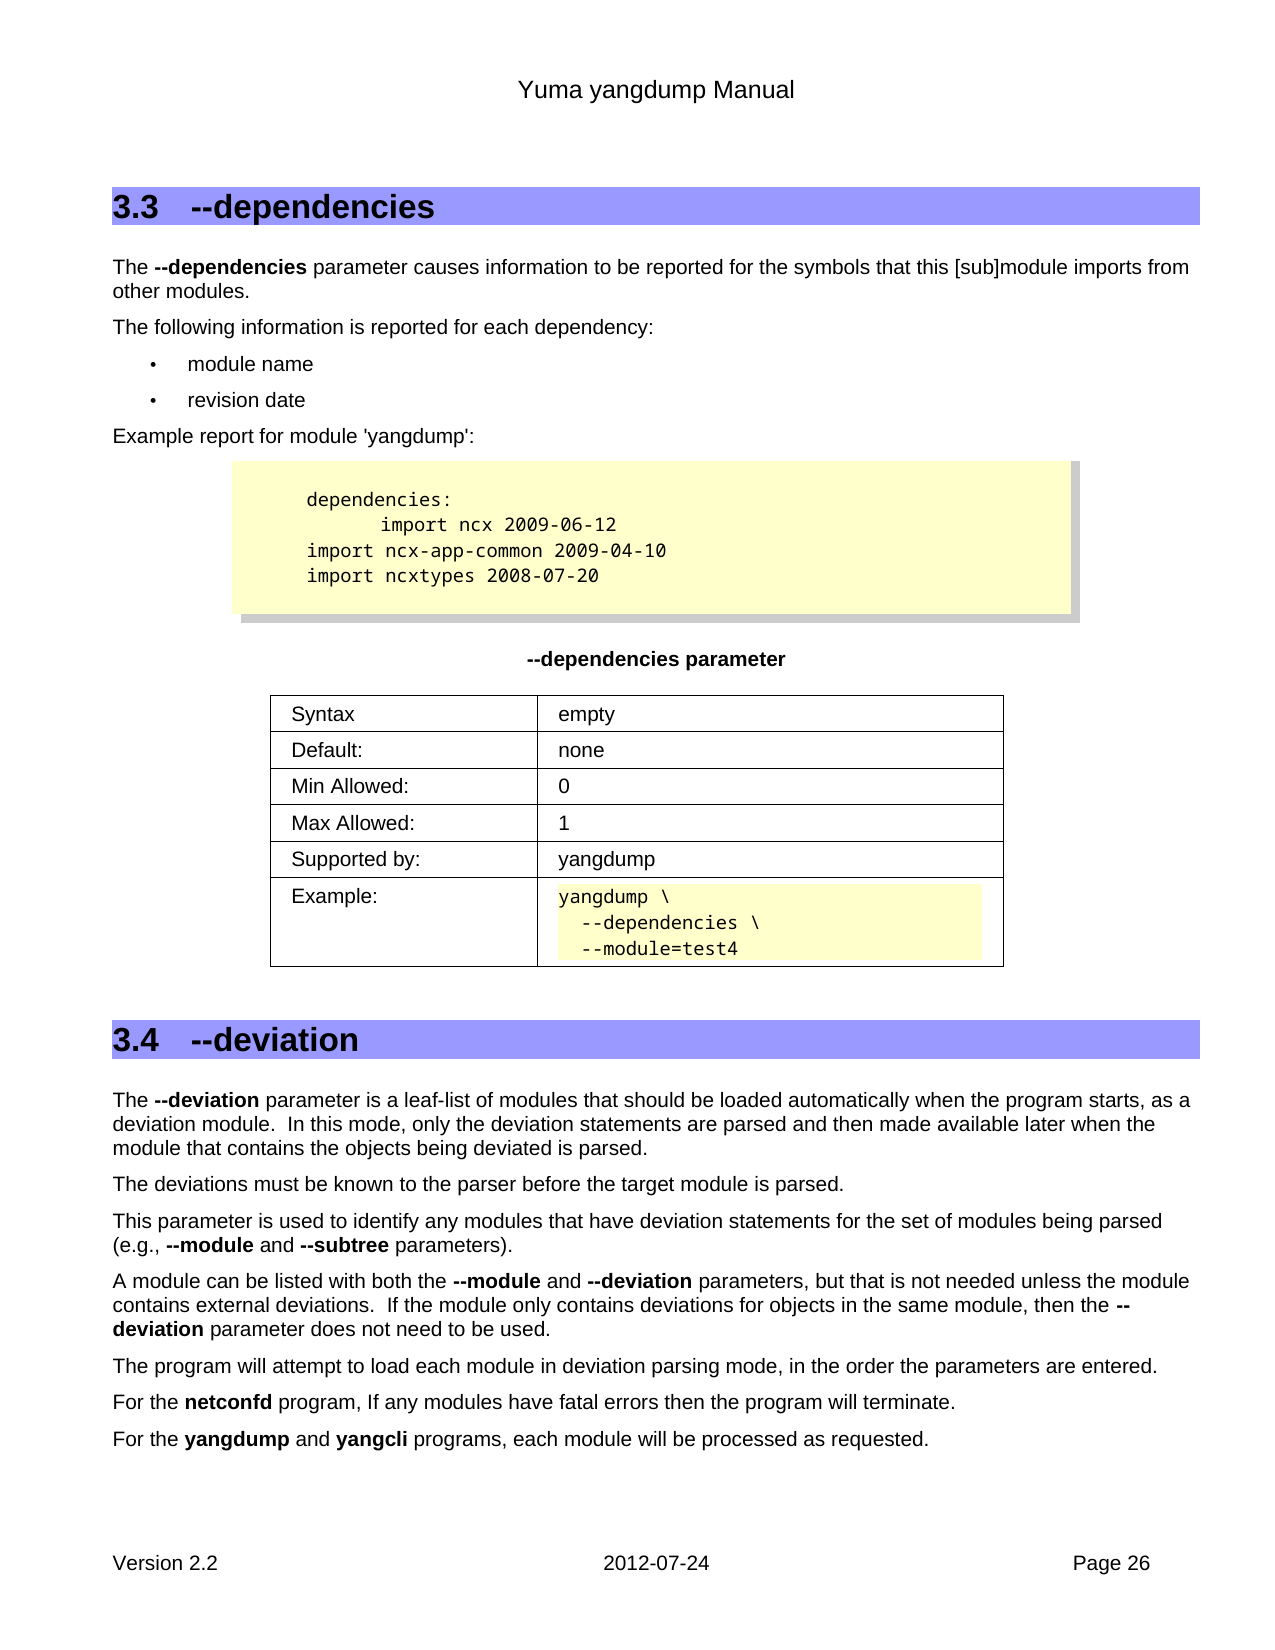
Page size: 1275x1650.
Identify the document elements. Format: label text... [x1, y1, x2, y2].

subtitle --dependencies [112, 187, 1200, 225]
text import ncx-app-common 2009-04-10 [232, 537, 1071, 563]
subtitle --deviation [112, 1020, 1200, 1059]
table_cell Max Allowed: [271, 805, 537, 841]
text dependencies: [232, 486, 1071, 512]
list module name [150, 351, 1200, 375]
table_cell 1 [538, 805, 1003, 841]
table_cell yangdump [538, 842, 1003, 877]
text Example report for module 'yangdump': [112, 424, 1200, 448]
text The program will attempt to load each module in deviation parsing mode, in the order the parameters are entered. [112, 1353, 1200, 1377]
table_cell yangdump \ --dependencies \ --module=test4 [538, 878, 1003, 966]
text import ncx 2009-06-12 [232, 512, 1071, 537]
text For the netconfd program, If any modules have fatal errors then the program will terminate. [112, 1390, 1200, 1414]
text For the yangdump and yangcli programs, each module will be processed as requested. [112, 1426, 1200, 1450]
text This parameter is used to identify any modules that have deviation statements for the set of modules being parsed (e.g., --module and --subtree parameters). [112, 1209, 1200, 1257]
table_cell 0 [538, 769, 1003, 804]
table_header Syntax [271, 696, 537, 731]
table_cell none [538, 732, 1003, 768]
subtitle --dependencies parameter [127, 647, 1185, 671]
text A module can be listed with both the --module and --deviation parameters, but that is not needed unless the module contains external deviations. If the module only contains deviations for objects in the same module, then the --deviation parameter does not need to be used. [112, 1269, 1200, 1341]
text The deviations must be known to the parser before the target module is parsed. [112, 1172, 1200, 1196]
table_cell Min Allowed: [271, 769, 537, 804]
table_header empty [538, 696, 1003, 731]
table_cell Supported by: [271, 842, 537, 877]
text The --dependencies parameter causes information to be reported for the symbols that this [sub]module imports from other modules. [112, 254, 1200, 302]
text The --deviation parameter is a leaf-list of modules that should be loaded automatically when the program starts, as a deviation module. In this mode, only the deviation statements are parsed and then made available later when the module that contains the objects being deviated is parsed. [112, 1088, 1200, 1160]
table_cell Default: [271, 732, 537, 768]
list revision date [150, 388, 1200, 412]
text The following information is reported for each dependency: [112, 315, 1200, 339]
text import ncxtypes 2008-07-20 [232, 563, 1071, 588]
table_cell Example: [271, 878, 537, 966]
